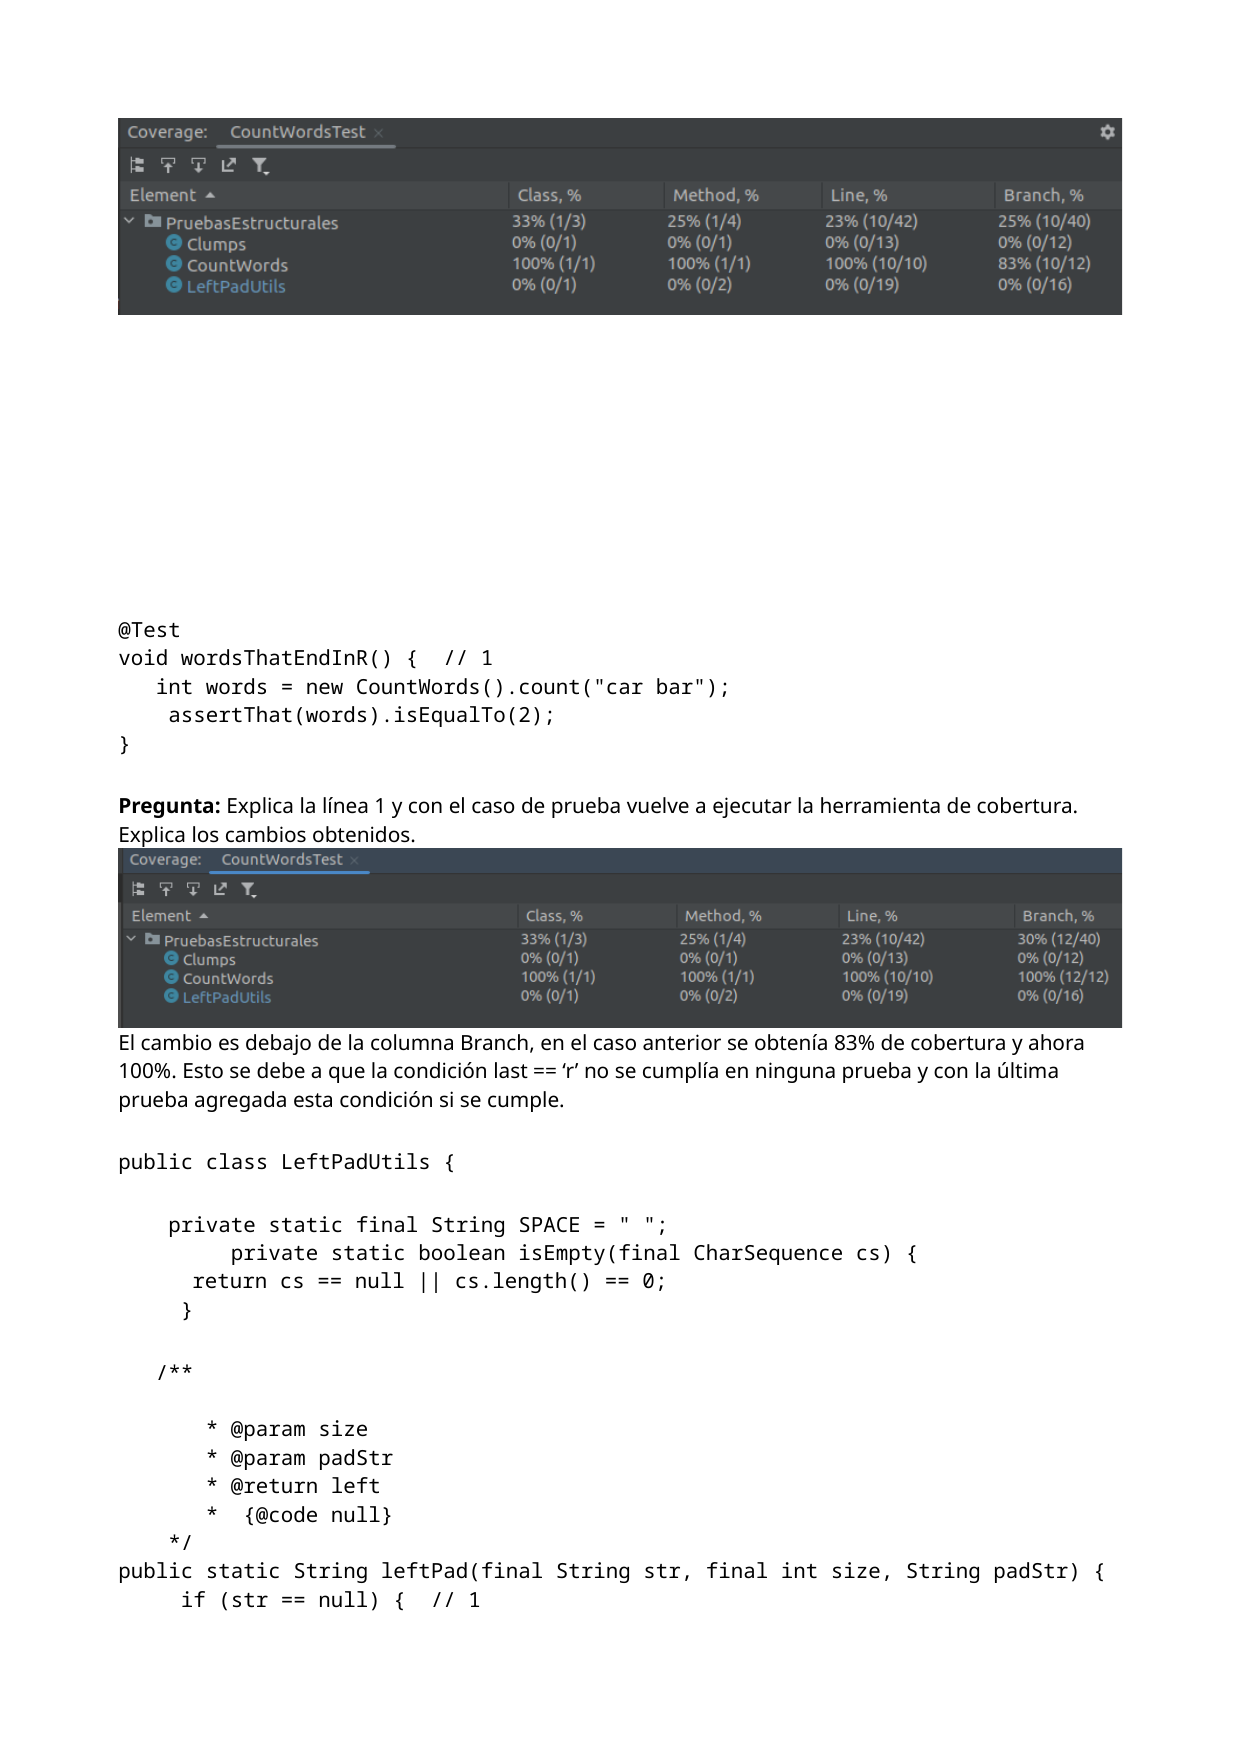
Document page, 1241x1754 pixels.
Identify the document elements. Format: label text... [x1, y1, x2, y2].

text * {@code null} [118, 1500, 1122, 1528]
text return cs == null || cs.length() == 0; [118, 1267, 1122, 1295]
picture [118, 848, 1123, 1028]
text } [118, 1295, 1122, 1323]
picture [118, 118, 1123, 315]
text /** [118, 1358, 1122, 1386]
text public static String leftPad(final String str, final int size, String padStr) { [118, 1557, 1122, 1585]
text private static final String SPACE = " "; [118, 1210, 1122, 1238]
text private static boolean isEmpty(final CharSequence cs) { [118, 1238, 1122, 1267]
text Pregunta: Explica la línea 1 y con el caso de prueba vuelve a ejecutar la herramienta de cobertura. Explica los cambios obtenidos. [118, 791, 1122, 848]
text * @return left [118, 1471, 1122, 1500]
text El cambio es debajo de la columna Branch, en el caso anterior se obtenía 83% de cobertura y ahora 100%. Esto se debe a que la condición last == ‘r’ no se cumplía en ninguna prueba y con la última prueba agregada esta condición si se cumple. [118, 1028, 1122, 1113]
text @Test [118, 615, 1122, 643]
text * @param padStr [118, 1443, 1122, 1471]
text assertThat(words).isEqualTo(2); [118, 700, 1122, 729]
text public class LeftPadUtils { [118, 1147, 1122, 1176]
text * @param size [118, 1414, 1122, 1443]
text */ [118, 1528, 1122, 1557]
text void wordsThatEndInR() { // 1 [118, 643, 1122, 672]
text } [118, 729, 1122, 757]
text if (str == null) { // 1 [118, 1585, 1122, 1613]
text int words = new CountWords().count("car bar"); [118, 672, 1122, 700]
